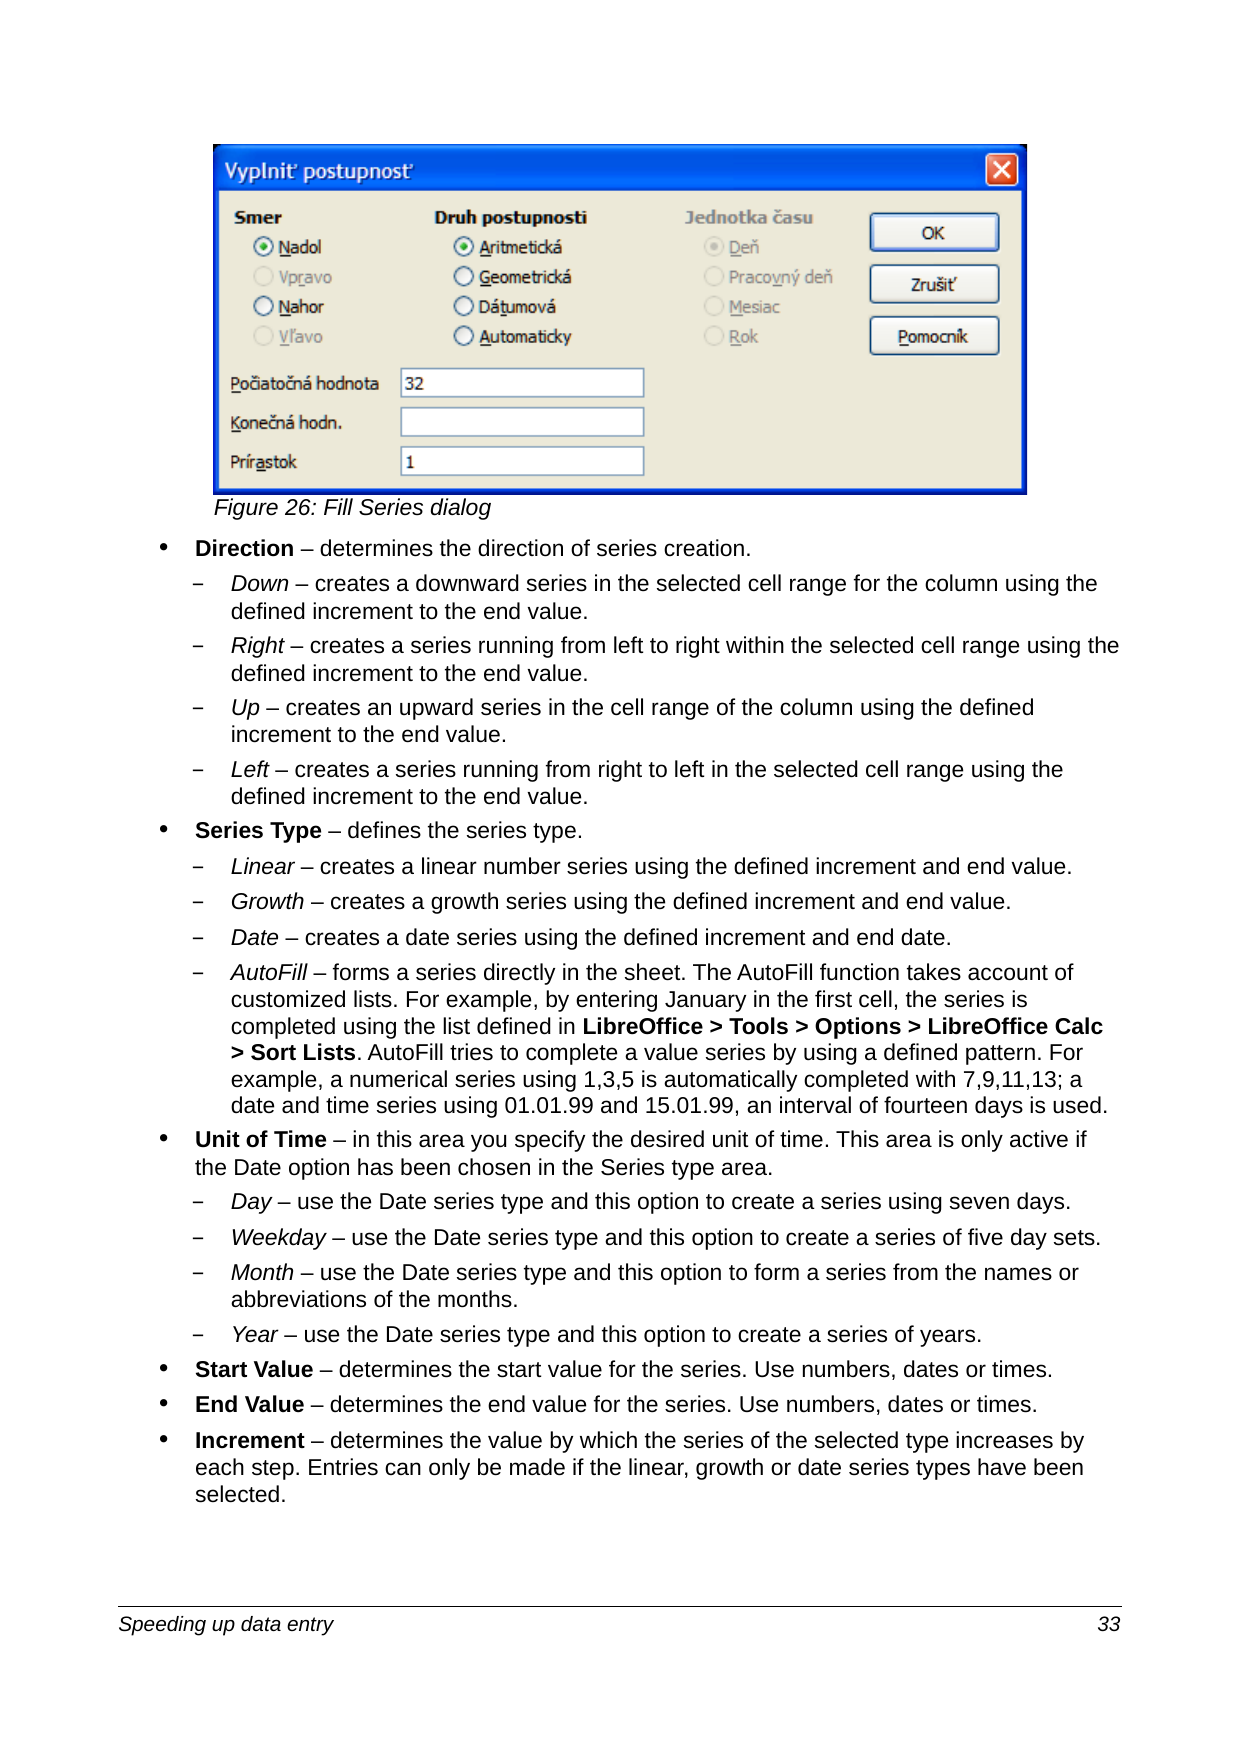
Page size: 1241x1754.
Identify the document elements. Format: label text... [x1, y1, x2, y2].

list AutoFill – forms a series directly in the sheet. The AutoFill function takes account of customized lists. For example, by entering January in the first cell, the series is completed using the list defined in LibreOffice > Tools > Options > LibreOffice Calc > Sort Lists. AutoFill tries to complete a value series by using a defined pattern. For example, a numerical series using 1,3,5 is automatically completed with 7,9,11,13; a date and time series using 01.01.99 and 15.01.99, an interval of fourteen days is used. [192, 957, 1122, 1118]
list Right – creates a series running from left to right within the selected cell range using the defined increment to the end value. [192, 630, 1122, 686]
list Increment – determines the value by which the series of the selected type increases by each step. Entries can only be made if the linear, growth or date series types have been selected. [156, 1425, 1122, 1507]
picture [213, 144, 1028, 495]
list Growth – creates a growth series using the defined increment and end value. [192, 886, 1122, 916]
list Direction – determines the direction of series creation. [156, 533, 1122, 562]
list End Value – determines the end value for the series. Use numbers, dates or times. [156, 1390, 1122, 1419]
list Linear – creates a linear number series using the defined increment and end value. [192, 851, 1122, 880]
list Left – creates a series running from right to left in the selected cell range using the defined increment to the end value. [192, 754, 1122, 809]
list Series Type – defines the series type. [156, 816, 1122, 845]
list Start Value – determines the start value for the series. Use numbers, dates or times. [156, 1354, 1122, 1383]
list Up – creates an upward series in the cell range of the column using the defined increment to the end value. [192, 692, 1122, 748]
list Day – use the Date series type and this option to create a series using seven days. [192, 1186, 1122, 1215]
list Month – use the Date series type and this option to form a series from the names or abbreviations of the months. [192, 1257, 1122, 1313]
list Year – use the Date series type and this option to create a series of years. [192, 1319, 1122, 1348]
list Down – creates a downward series in the selected cell range for the column using the defined increment to the end value. [192, 568, 1122, 624]
text Figure 26: Fill Series dialog [213, 495, 1027, 521]
list Weekday – use the Date series type and this option to create a series of five day sets. [192, 1222, 1122, 1251]
list Date – creates a date series using the defined increment and end date. [192, 922, 1122, 951]
list Unit of Time – in this area you specify the desired unit of time. This area is only active if the Date option has been chosen in the Series type area. [156, 1124, 1122, 1180]
